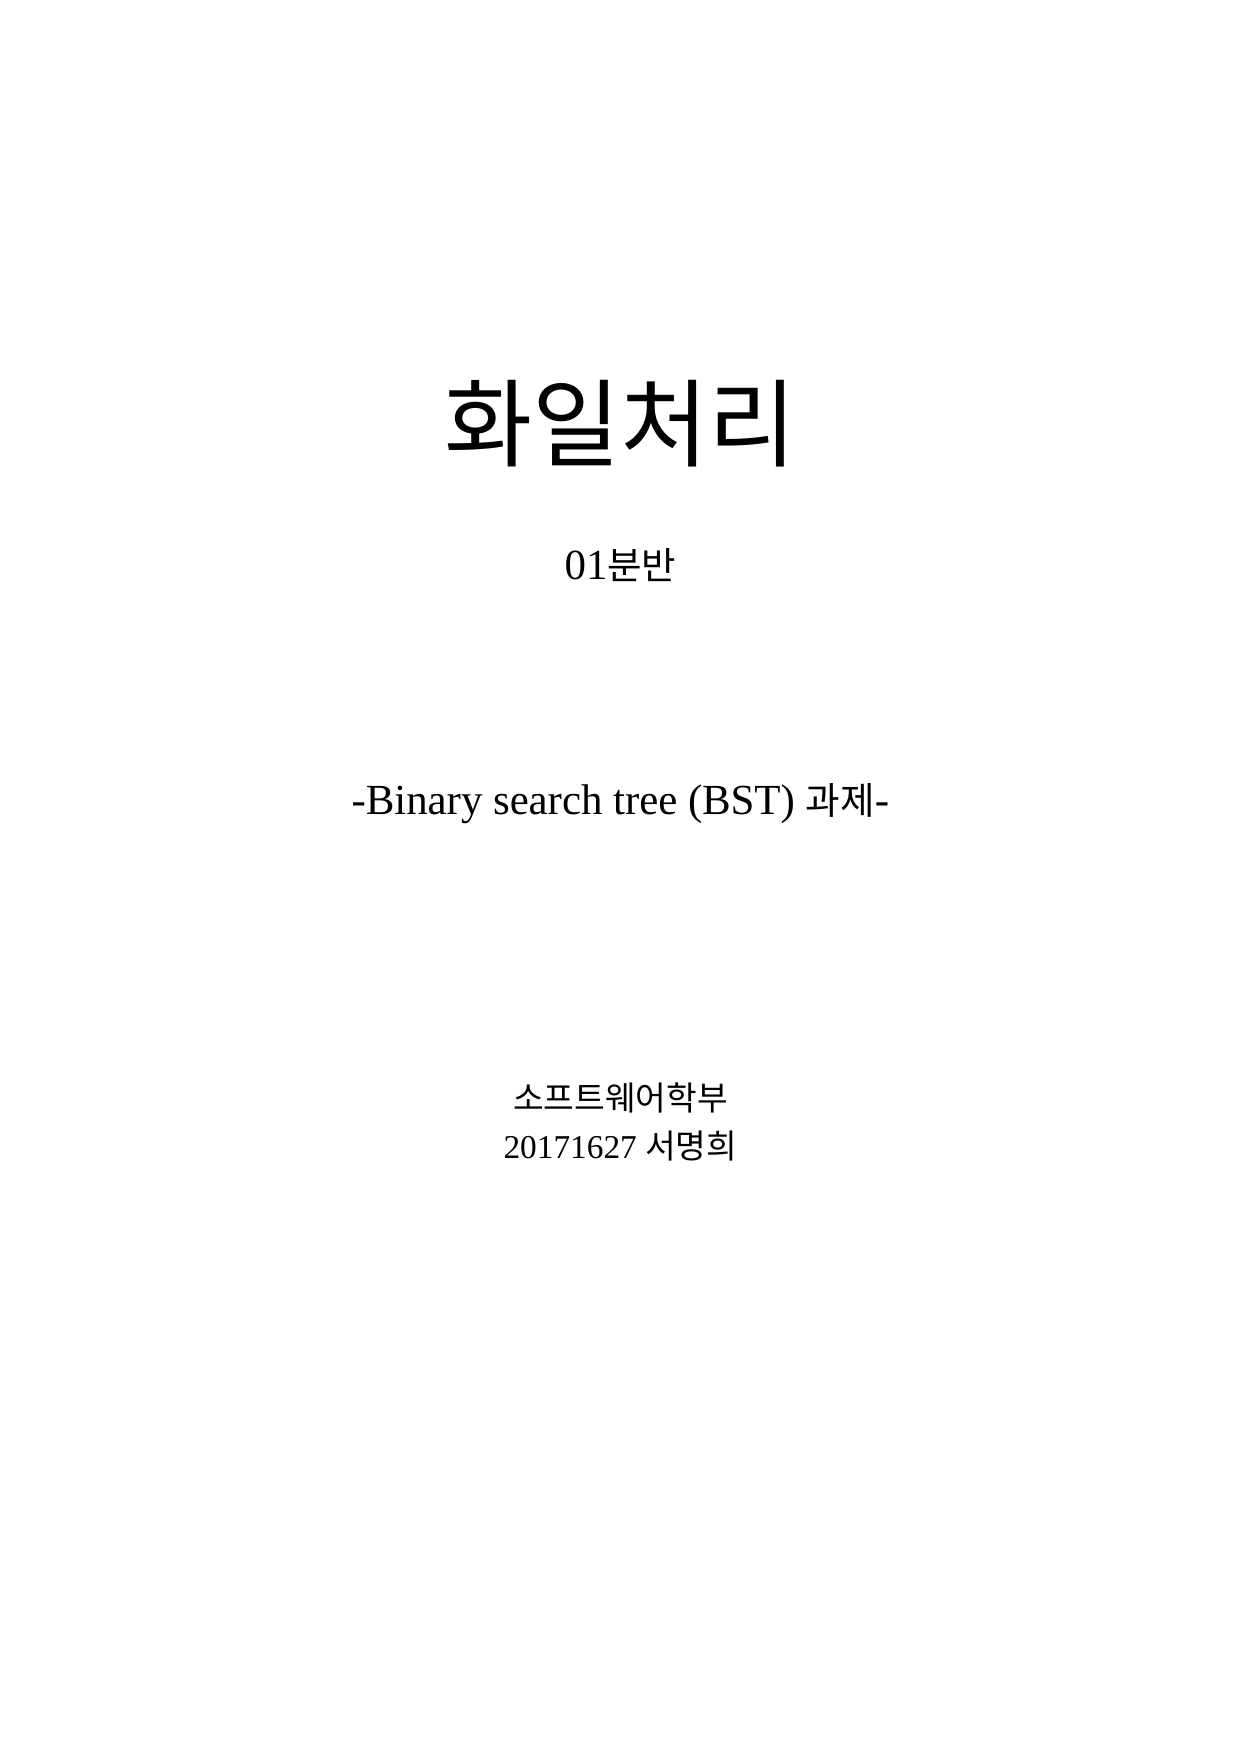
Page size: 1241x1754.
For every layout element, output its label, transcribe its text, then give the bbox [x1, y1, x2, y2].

text 01분반 [118, 536, 1122, 590]
text 소프트웨어학부 [118, 1072, 1122, 1120]
text 20171627 서명희 [118, 1120, 1122, 1168]
text -Binary search tree (BST) 과제- [118, 771, 1122, 825]
text 화일처리 [118, 348, 1122, 487]
